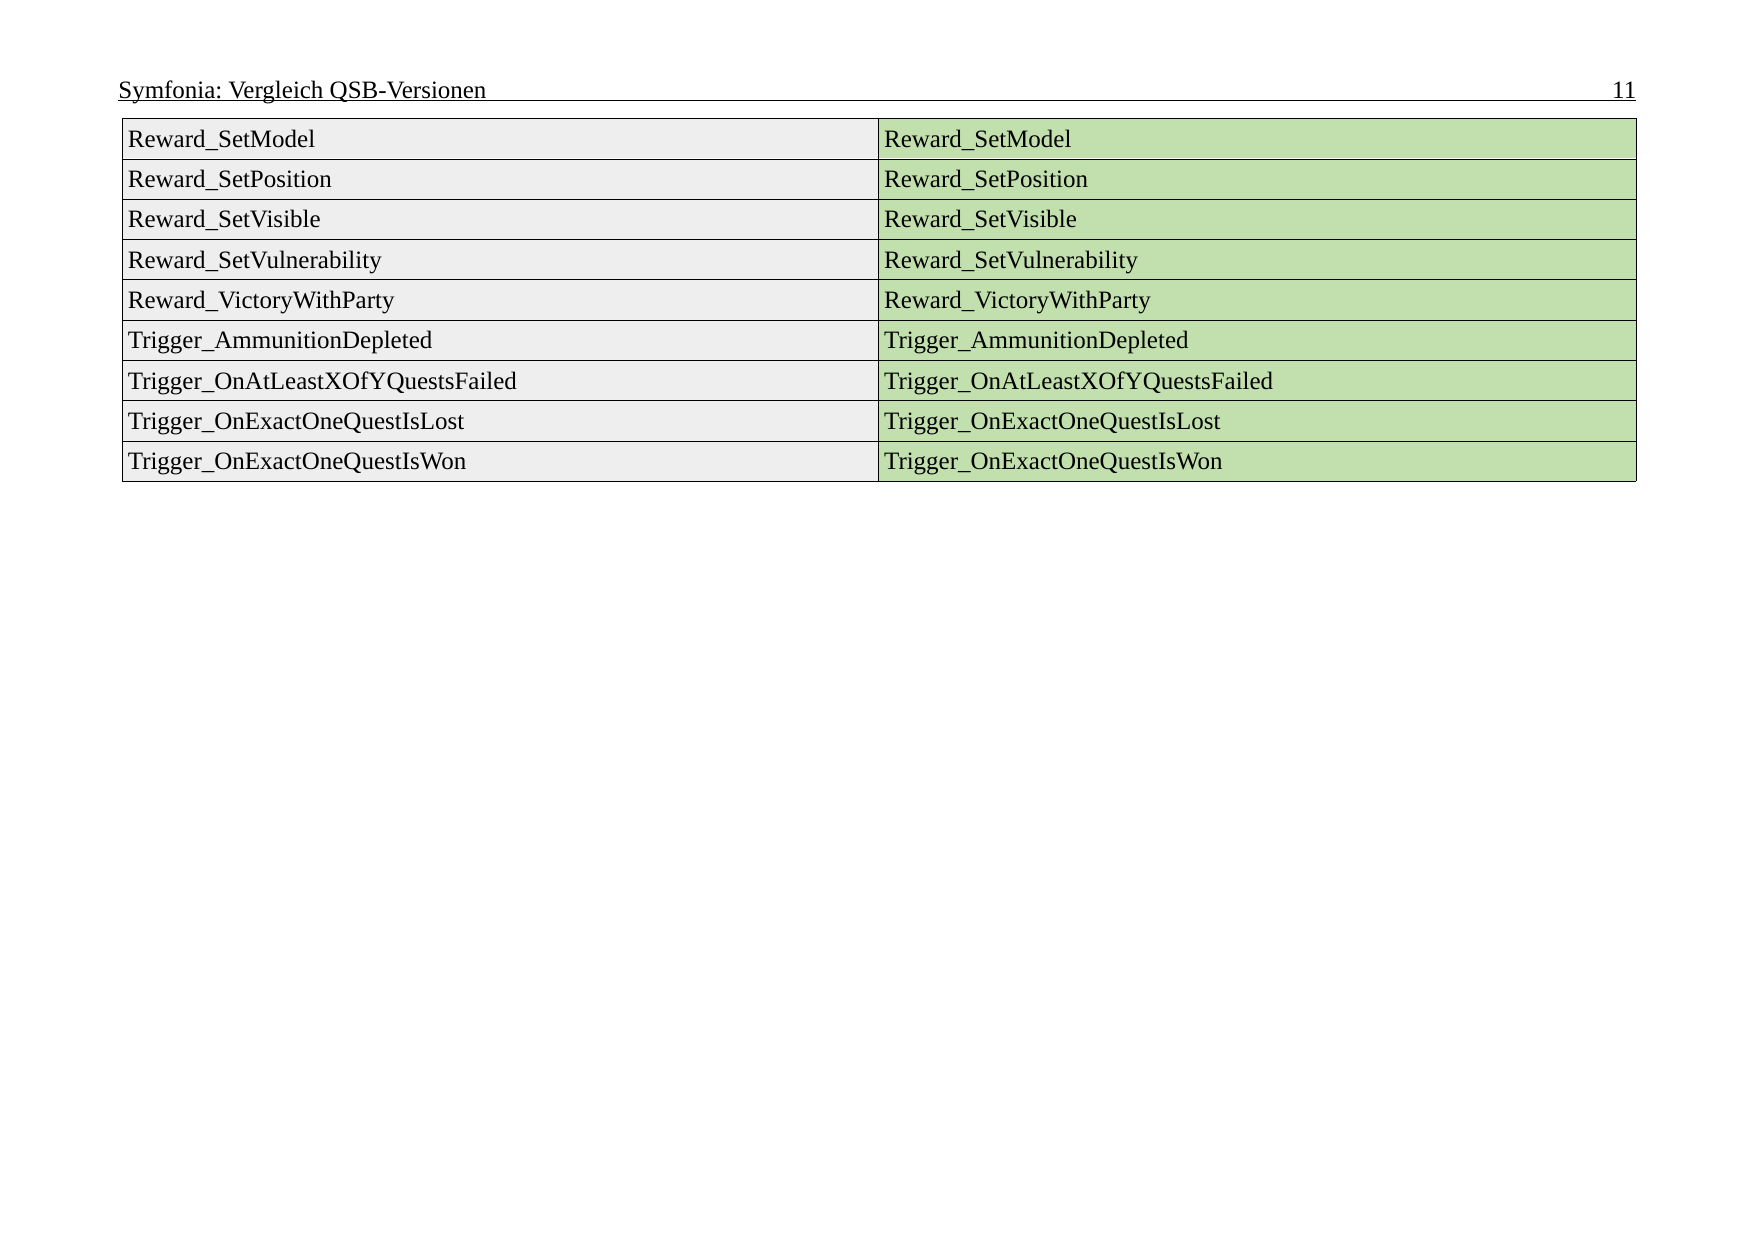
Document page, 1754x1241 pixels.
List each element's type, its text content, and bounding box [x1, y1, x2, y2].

table_cell Reward_SetPosition [123, 160, 878, 199]
table_cell Reward_SetModel [123, 119, 878, 158]
table_cell Trigger_OnExactOneQuestIsLost [879, 401, 1636, 441]
table_cell Reward_SetVisible [879, 200, 1636, 239]
table_cell Reward_VictoryWithParty [123, 280, 878, 320]
table_cell Reward_SetVulnerability [879, 240, 1636, 279]
table_cell Trigger_AmmunitionDepleted [123, 321, 878, 360]
table_cell Trigger_OnExactOneQuestIsWon [123, 442, 878, 481]
table_cell Reward_SetVulnerability [123, 240, 878, 279]
table_cell Trigger_OnExactOneQuestIsWon [879, 442, 1636, 481]
table_cell Reward_SetModel [879, 119, 1636, 158]
table_cell Reward_SetPosition [879, 160, 1636, 199]
table_cell Trigger_OnAtLeastXOfYQuestsFailed [879, 361, 1636, 400]
table_cell Reward_SetVisible [123, 200, 878, 239]
table_cell Reward_VictoryWithParty [879, 280, 1636, 320]
table_cell Trigger_AmmunitionDepleted [879, 321, 1636, 360]
table_cell Trigger_OnAtLeastXOfYQuestsFailed [123, 361, 878, 400]
table_cell Trigger_OnExactOneQuestIsLost [123, 401, 878, 441]
